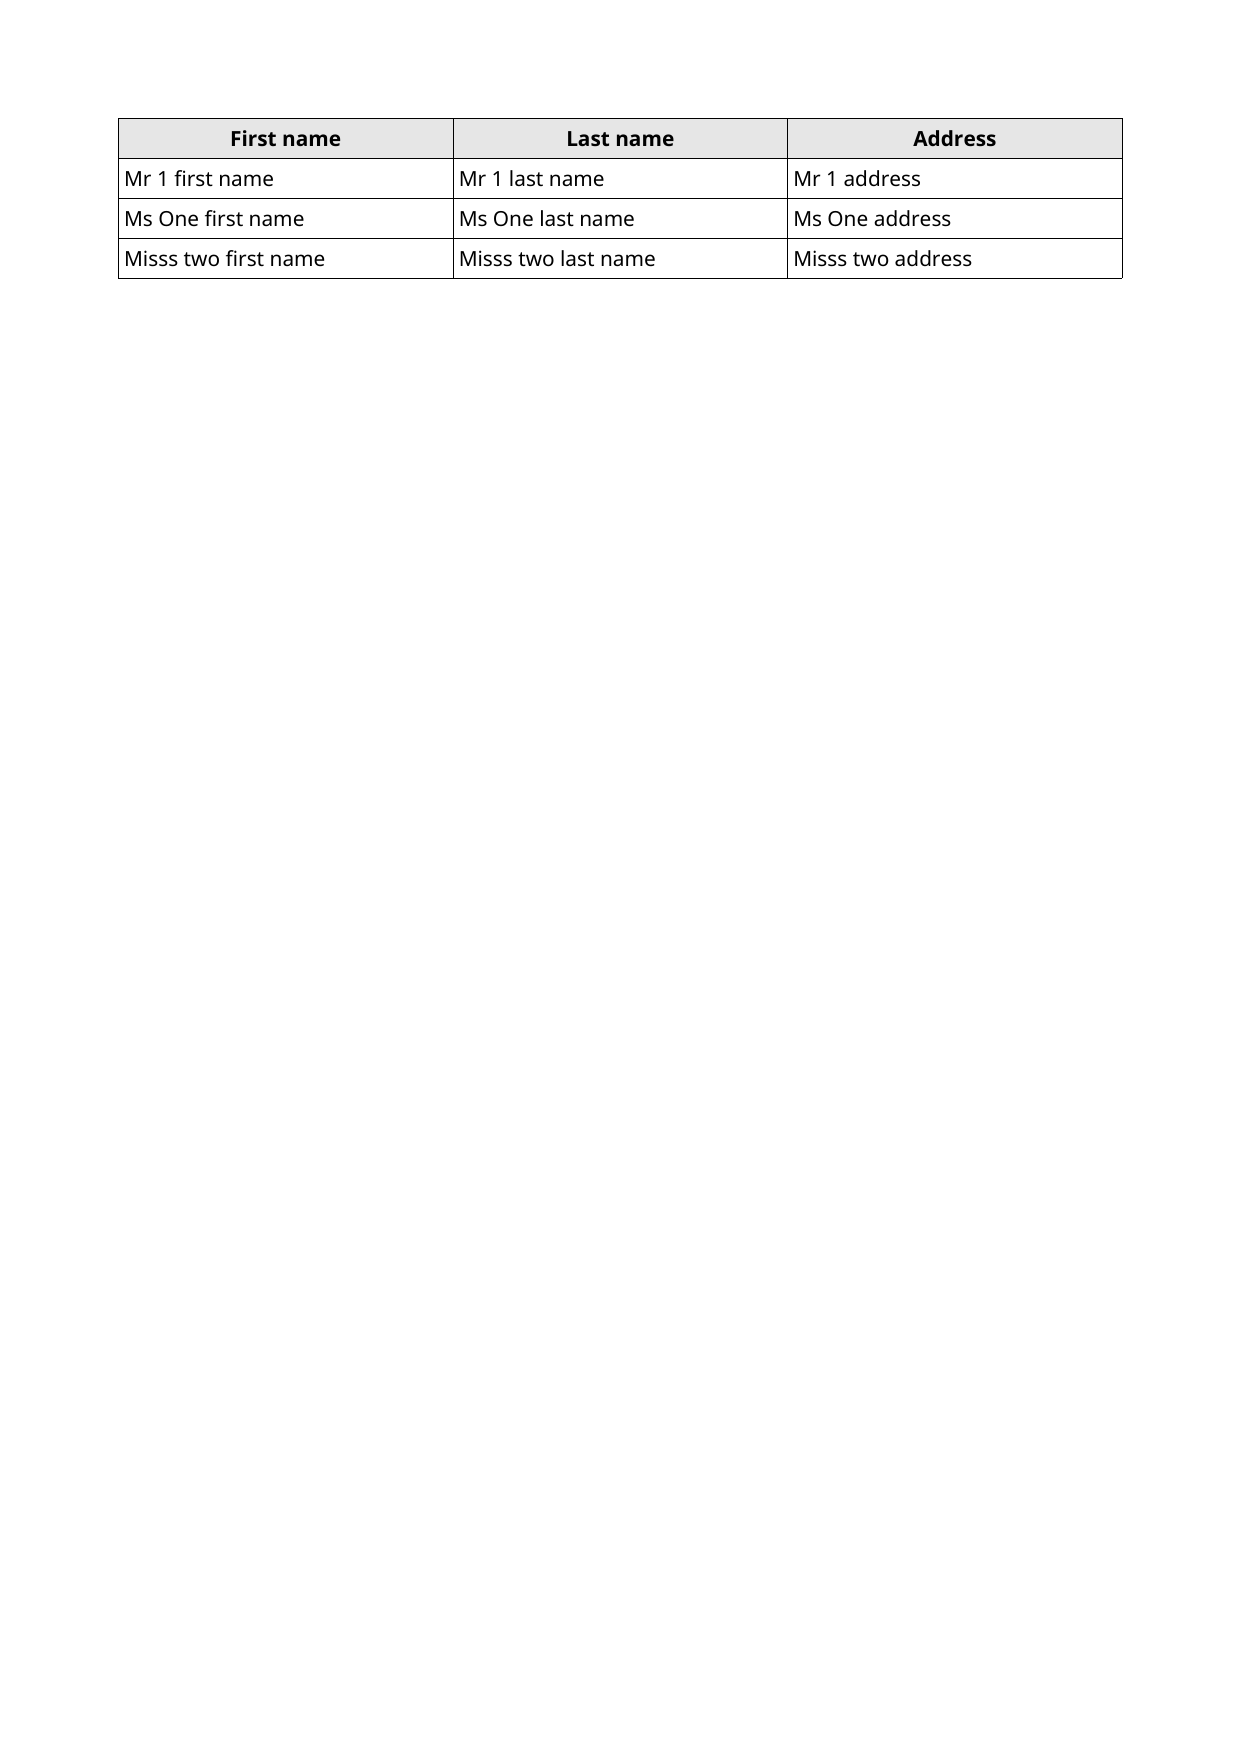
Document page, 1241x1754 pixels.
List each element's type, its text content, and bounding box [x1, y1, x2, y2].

table_header Last name [454, 119, 787, 158]
table_cell Mr 1 first name [119, 159, 453, 198]
table_cell Misss two first name [119, 239, 453, 278]
table_cell Misss two address [788, 239, 1122, 278]
table_cell Ms One last name [454, 199, 787, 238]
table_header First name [119, 119, 453, 158]
table_header Address [788, 119, 1122, 158]
table_cell Mr 1 last name [454, 159, 787, 198]
table_cell Mr 1 address [788, 159, 1122, 198]
table_cell Ms One first name [119, 199, 453, 238]
table_cell Ms One address [788, 199, 1122, 238]
table_cell Misss two last name [454, 239, 787, 278]
